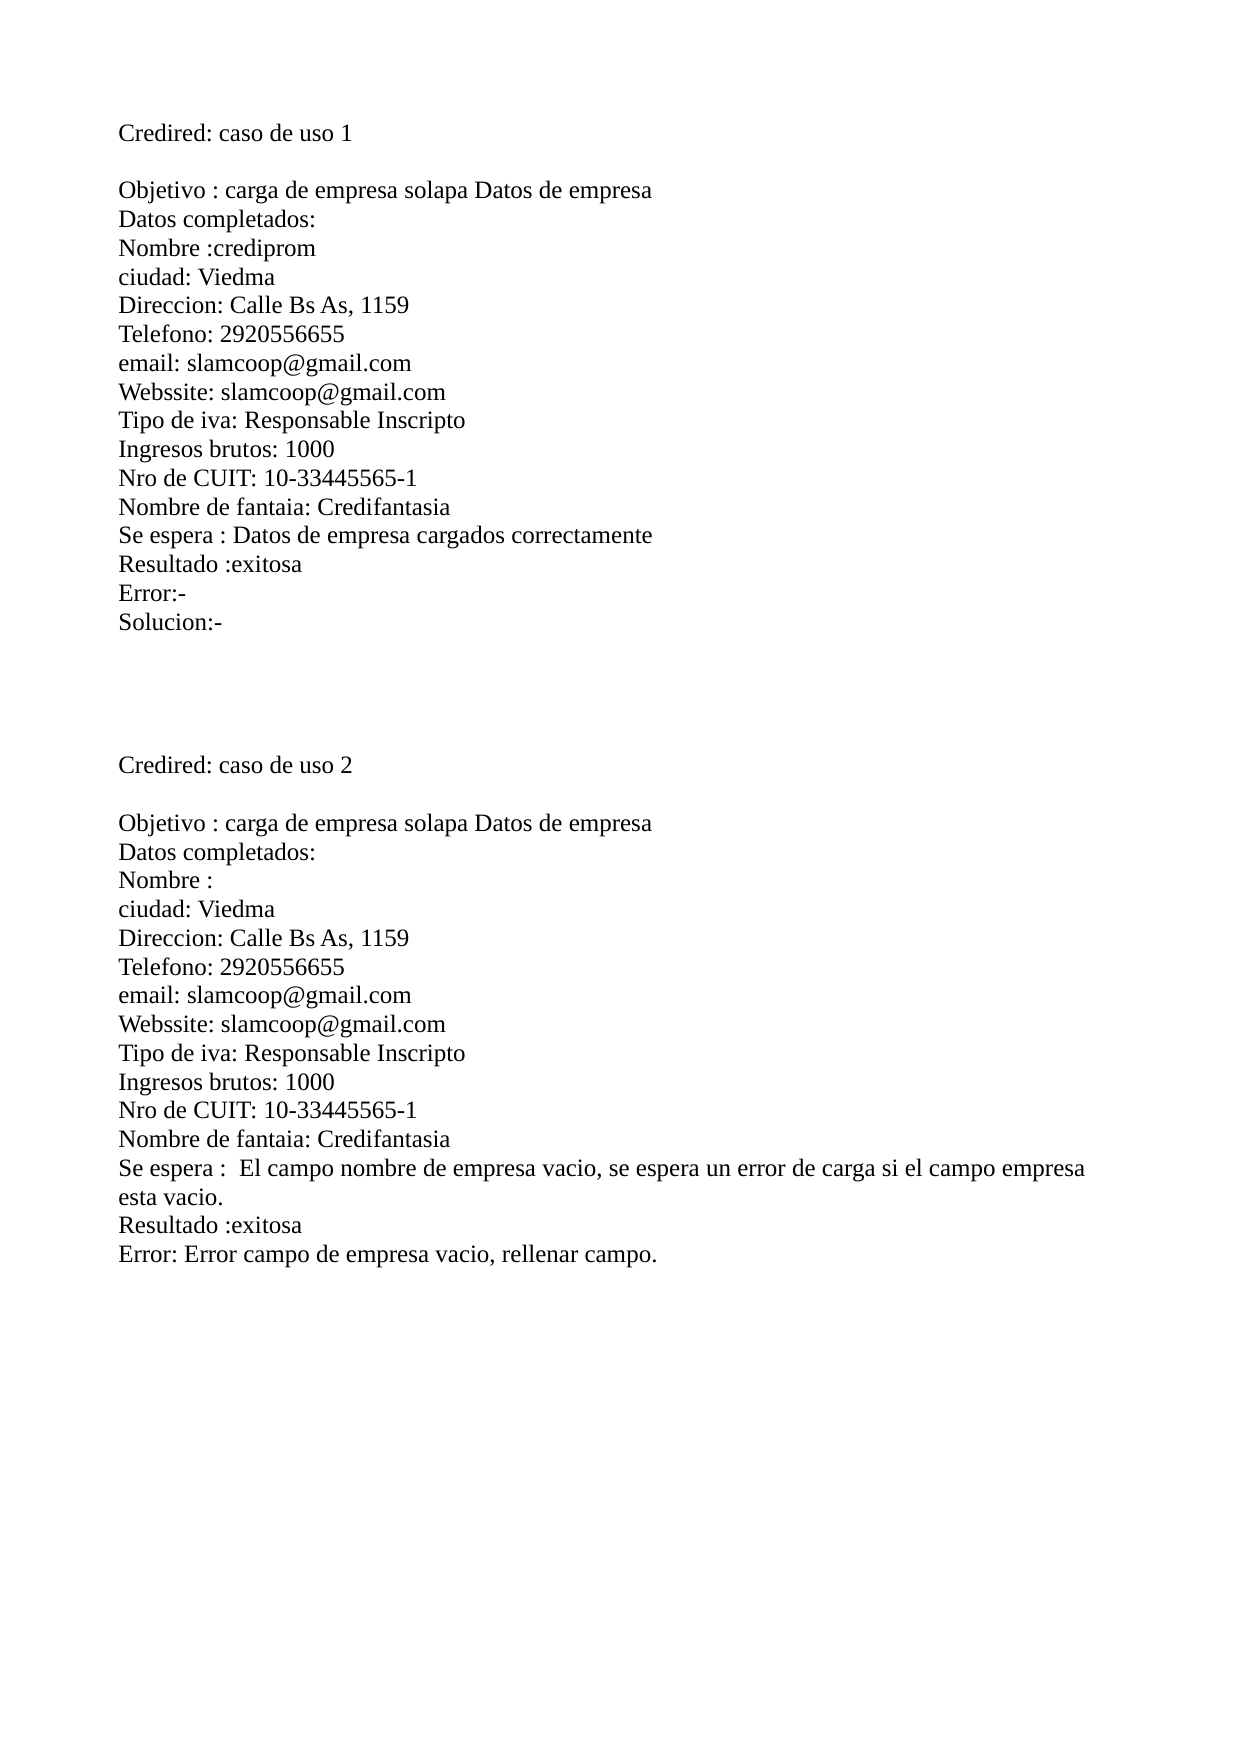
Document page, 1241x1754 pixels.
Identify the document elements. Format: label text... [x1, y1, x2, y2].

text Webssite: slamcoop@gmail.com [118, 1009, 1122, 1038]
text ciudad: Viedma [118, 894, 1122, 923]
text Nombre de fantaia: Credifantasia [118, 1124, 1122, 1153]
text Error: Error campo de empresa vacio, rellenar campo. [118, 1239, 1122, 1268]
text Resultado :exitosa [118, 1211, 1122, 1239]
text Objetivo : carga de empresa solapa Datos de empresa [118, 808, 1122, 837]
text Nombre de fantaia: Credifantasia [118, 492, 1122, 521]
text Nombre :crediprom [118, 233, 1122, 262]
text Ingresos brutos: 1000 [118, 434, 1122, 463]
text Nro de CUIT: 10-33445565-1 [118, 1096, 1122, 1124]
text Direccion: Calle Bs As, 1159 [118, 291, 1122, 319]
text email: slamcoop@gmail.com [118, 348, 1122, 377]
text Se espera : Datos de empresa cargados correctamente [118, 521, 1122, 549]
text Solucion:- [118, 607, 1122, 636]
text Ingresos brutos: 1000 [118, 1067, 1122, 1096]
text Credired: caso de uso 2 [118, 751, 1122, 779]
text Direccion: Calle Bs As, 1159 [118, 923, 1122, 952]
text Resultado :exitosa [118, 549, 1122, 578]
text Error:- [118, 578, 1122, 607]
text Datos completados: [118, 837, 1122, 866]
text Tipo de iva: Responsable Inscripto [118, 1038, 1122, 1067]
text Nro de CUIT: 10-33445565-1 [118, 463, 1122, 492]
text Objetivo : carga de empresa solapa Datos de empresa [118, 176, 1122, 204]
text Tipo de iva: Responsable Inscripto [118, 406, 1122, 434]
text Datos completados: [118, 204, 1122, 233]
text Telefono: 2920556655 [118, 952, 1122, 981]
text Telefono: 2920556655 [118, 319, 1122, 348]
text Se espera : El campo nombre de empresa vacio, se espera un error de carga si el campo empresa esta vacio. [118, 1153, 1122, 1211]
text ciudad: Viedma [118, 262, 1122, 291]
text email: slamcoop@gmail.com [118, 981, 1122, 1009]
text Credired: caso de uso 1 [118, 118, 1122, 147]
text Webssite: slamcoop@gmail.com [118, 377, 1122, 406]
text Nombre : [118, 866, 1122, 894]
